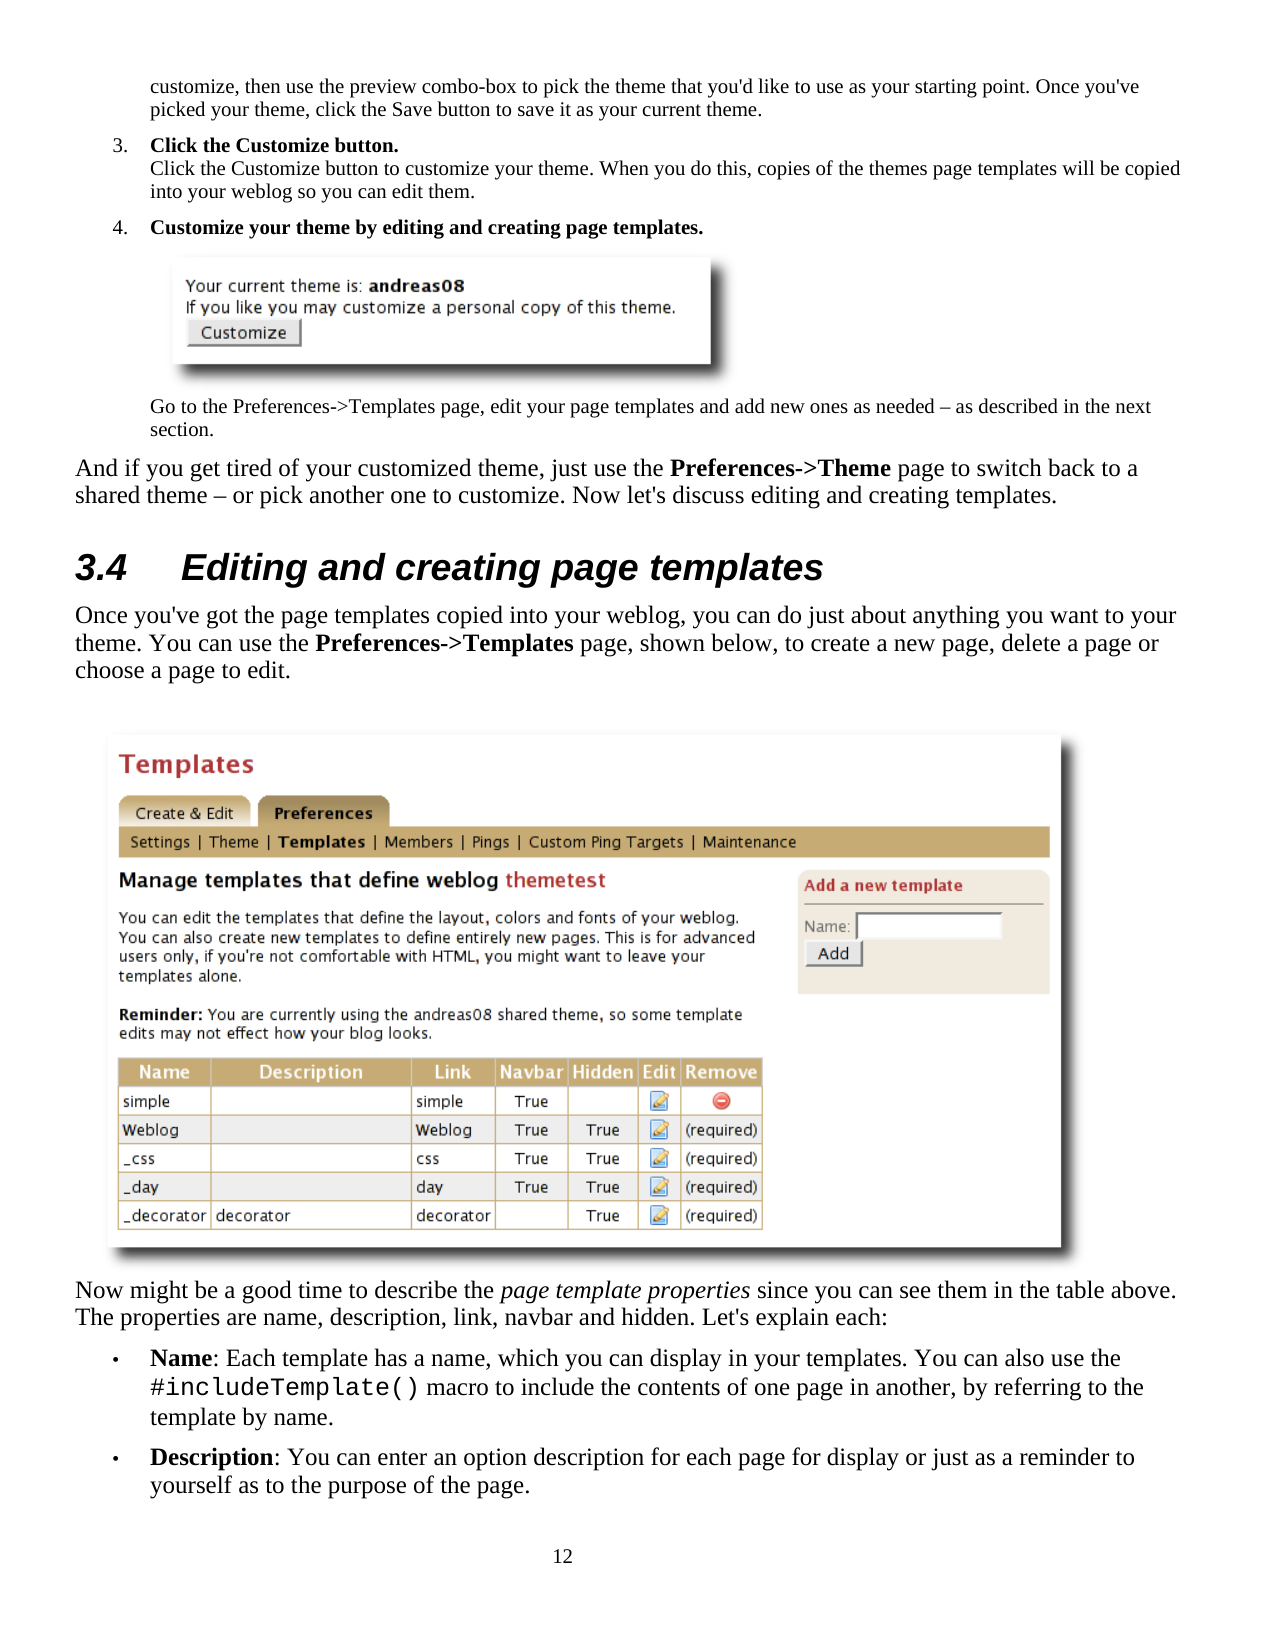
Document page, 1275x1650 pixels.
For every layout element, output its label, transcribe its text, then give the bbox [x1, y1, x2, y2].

text Once you've got the page templates copied into your weblog, you can do just about anything you want to your theme. You can use the Preferences->Templates page, shown below, to create a new page, delete a page or choose a page to edit. [75, 601, 1200, 684]
picture [99, 726, 1090, 1276]
list Click the Customize button. Click the Customize button to customize your theme. When you do this, copies of the themes page templates will be copied into your weblog so you can edit them. [112, 134, 1200, 203]
list Description: You can enter an option description for each page for display or just as a reminder to yourself as to the purpose of the page. [112, 1443, 1200, 1499]
list Customize your theme by editing and creating page templates. Go to the Preferences->Templates page, edit your page templates and add new ones as needed – as described in the next section. [112, 216, 1200, 441]
subtitle Editing and creating page templates [75, 547, 1200, 588]
text And if you get tired of your customized theme, just use the Preferences->Theme page to switch back to a shared theme – or pick another one to customize. Now let's discuss editing and creating templates. [75, 454, 1200, 509]
list Name: Each template has a name, which you can display in your templates. You can also use the #includeTemplate() macro to include the contents of one page in another, by referring to the template by name. [112, 1344, 1200, 1431]
picture [163, 248, 742, 395]
list customize, then use the preview combo-box to pick the theme that you'd like to use as your starting point. Once you've picked your theme, click the Save button to save it as your current theme. [112, 75, 1200, 121]
text Now might be a good time to describe the page template properties since you can see them in the table above. The properties are name, description, link, navbar and hidden. Let's explain each: [75, 737, 1200, 1331]
